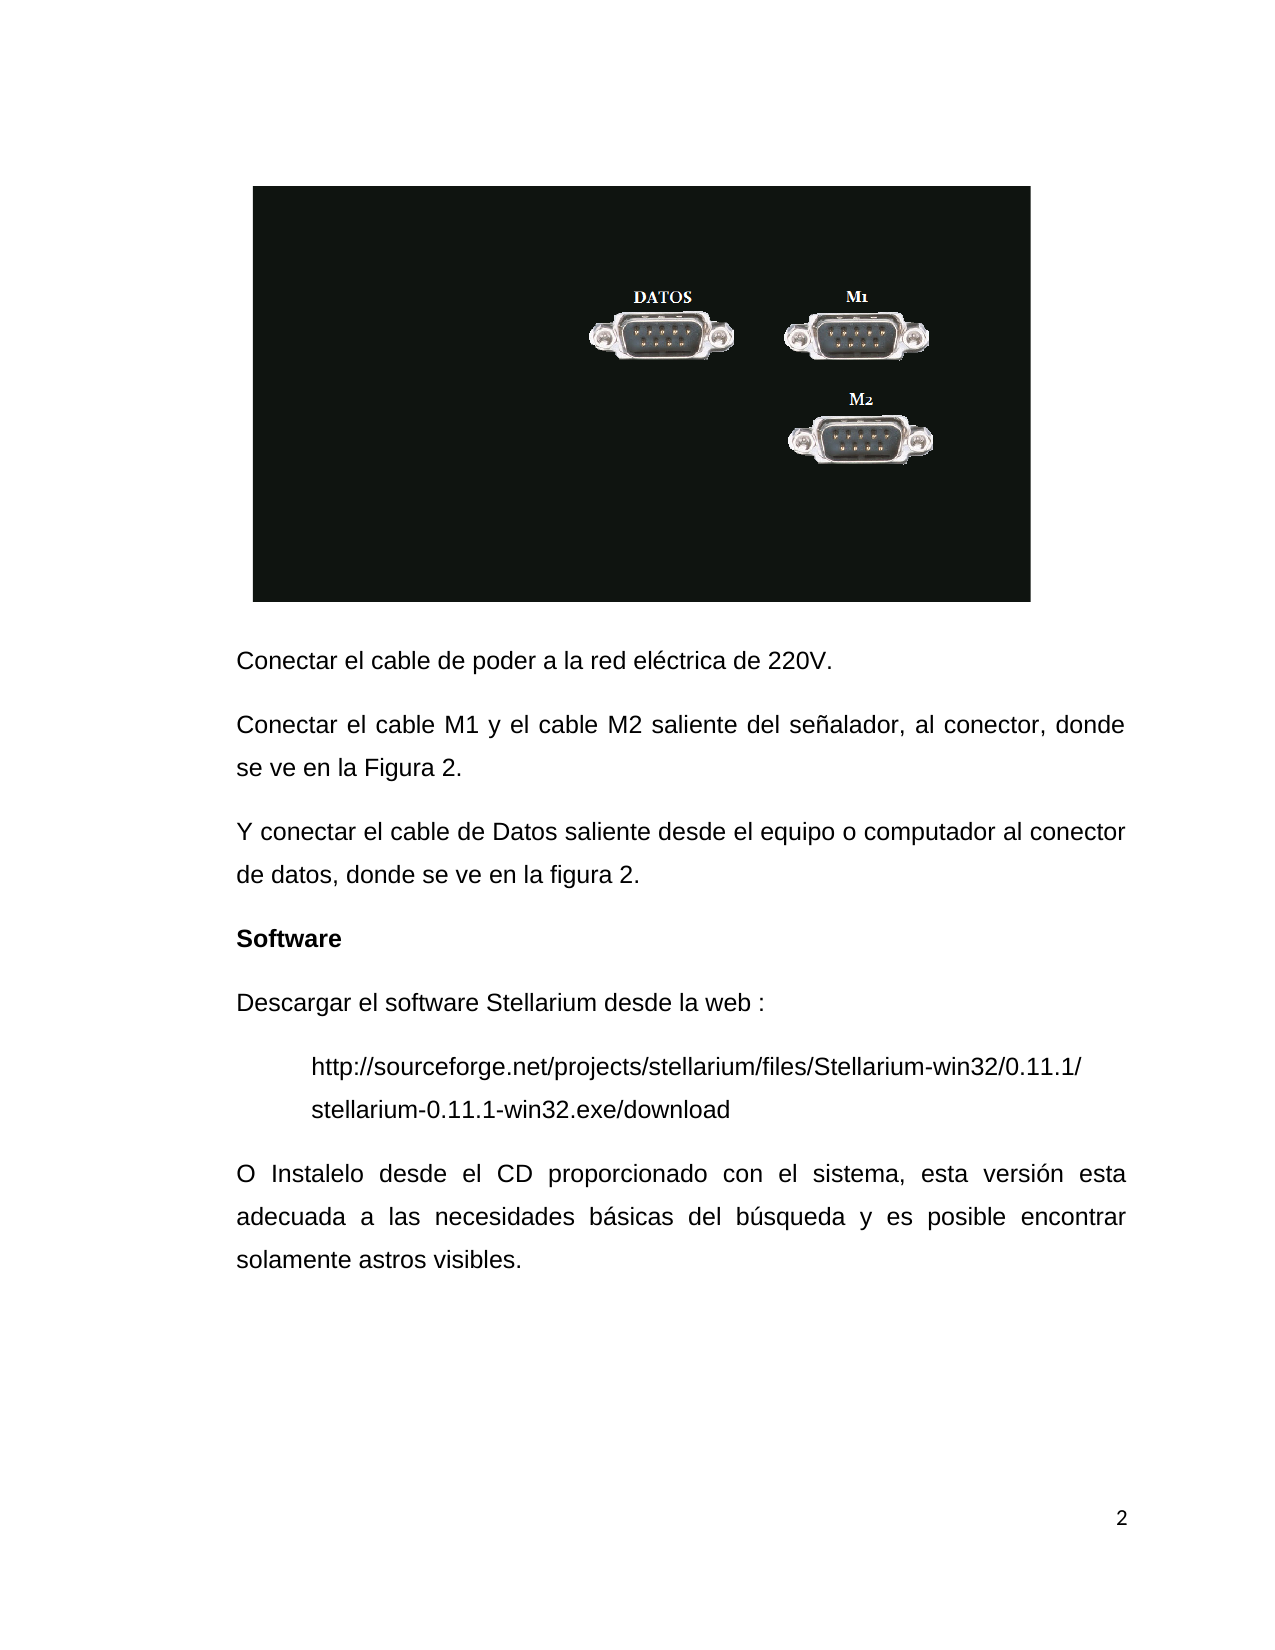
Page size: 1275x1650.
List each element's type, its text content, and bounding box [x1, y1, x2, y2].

text Software [236, 924, 1127, 953]
picture [252, 186, 1031, 602]
text Y conectar el cable de Datos saliente desde el equipo o computador al conector de datos, donde se ve en la figura 2. [236, 817, 1127, 889]
text Descargar el software Stellarium desde la web : [236, 988, 1127, 1017]
list http://sourceforge.net/projects/stellarium/files/Stellarium-win32/0.11.1/stellarium-0.11.1-win32.exe/download [274, 1052, 1127, 1124]
text Conectar el cable M1 y el cable M2 saliente del señalador, al conector, donde se ve en la Figura 2. [236, 710, 1127, 782]
text Conectar el cable de poder a la red eléctrica de 220V. [236, 646, 1127, 675]
list O Instalelo desde el CD proporcionado con el sistema, esta versión esta adecuada a las necesidades básicas del búsqueda y es posible encontrar solamente astros visibles. [236, 1159, 1127, 1274]
